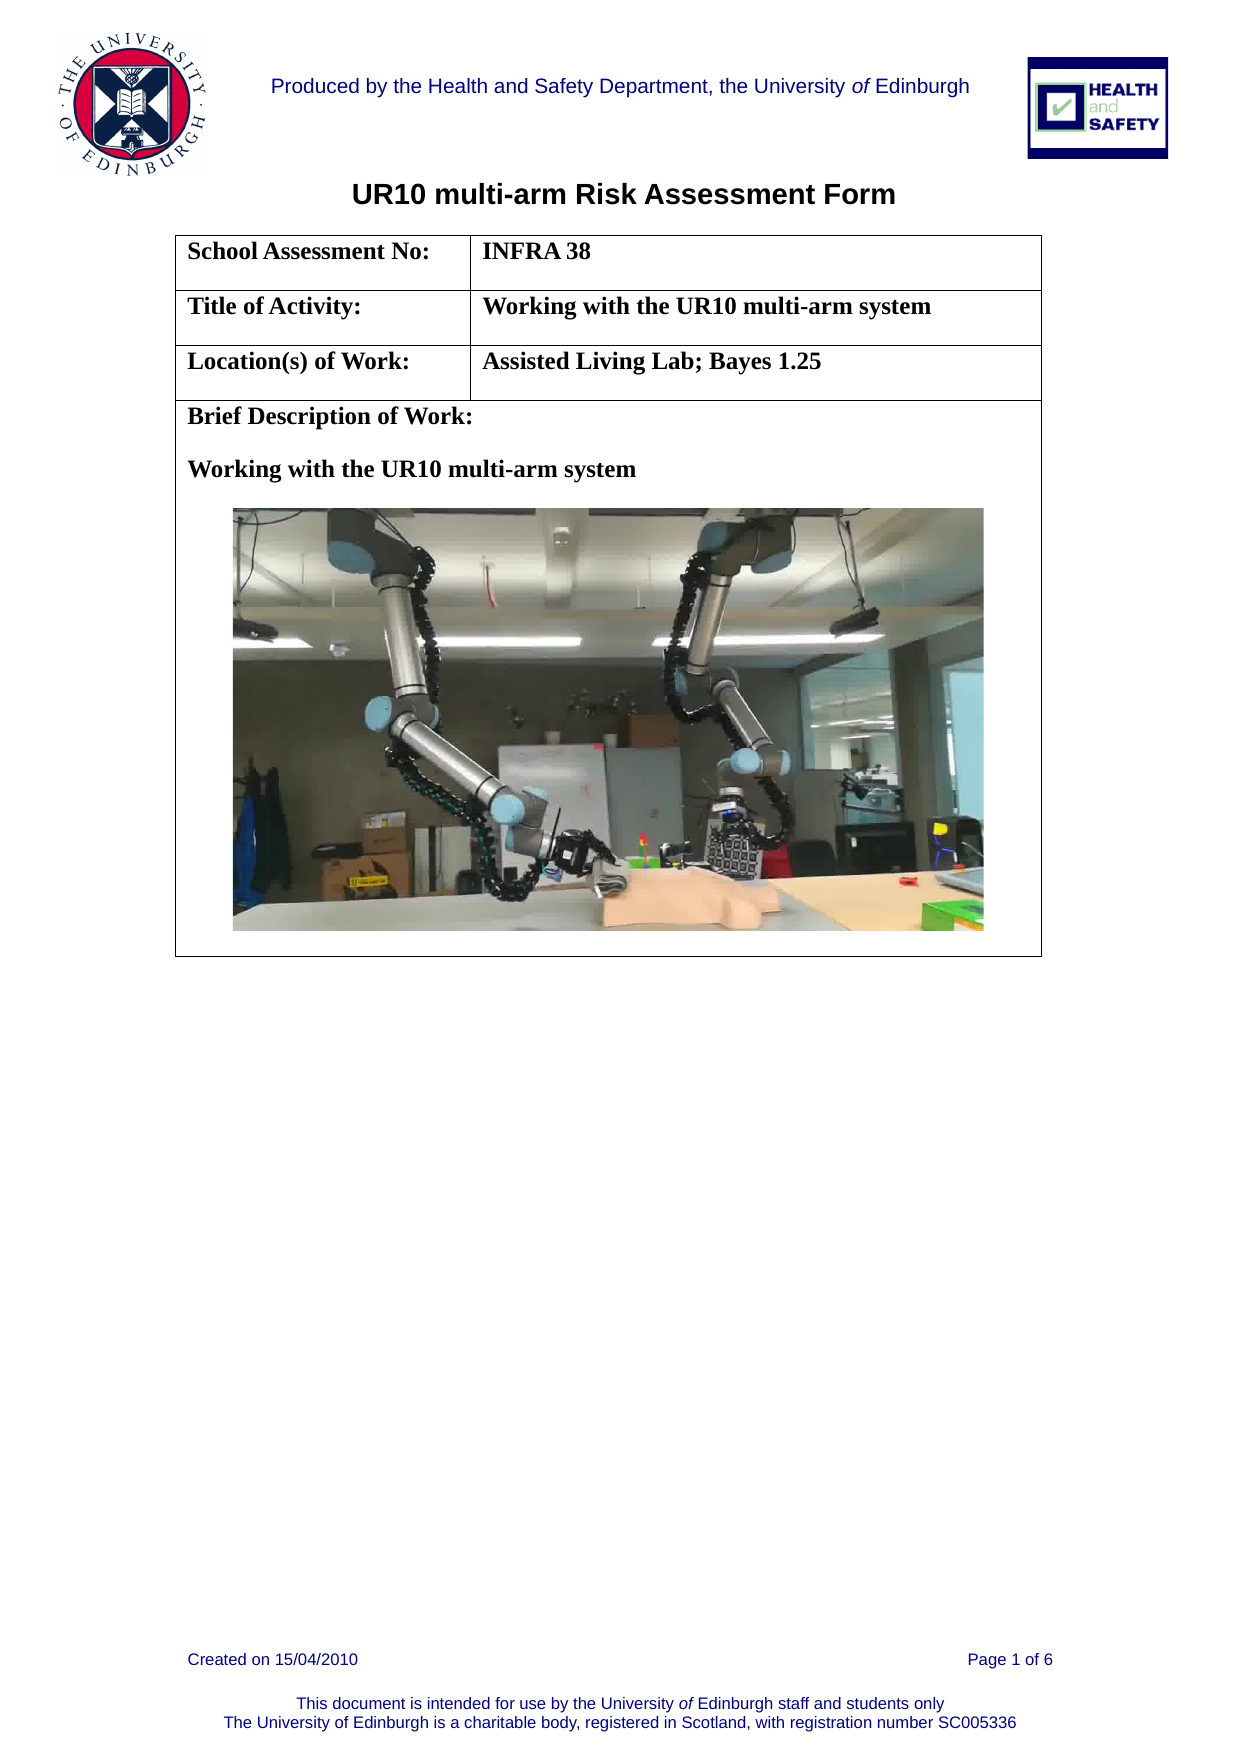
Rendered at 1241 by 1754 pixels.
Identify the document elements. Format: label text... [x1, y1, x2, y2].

table_header INFRA 38 [471, 236, 1041, 290]
table_cell Working with the UR10 multi-arm system [471, 291, 1041, 345]
table_cell Assisted Living Lab; Bayes 1.25 [471, 346, 1041, 400]
picture [1027, 57, 1169, 159]
table_cell Location(s) of Work: [176, 346, 470, 400]
table_header School Assessment No: [176, 236, 470, 290]
subtitle UR10 multi-arm Risk Assessment Form [187, 50, 1183, 210]
table_cell Brief Description of Work: Working with the UR10 multi-arm system [176, 401, 1041, 956]
table_cell Title of Activity: [176, 291, 470, 345]
picture [232, 508, 984, 931]
